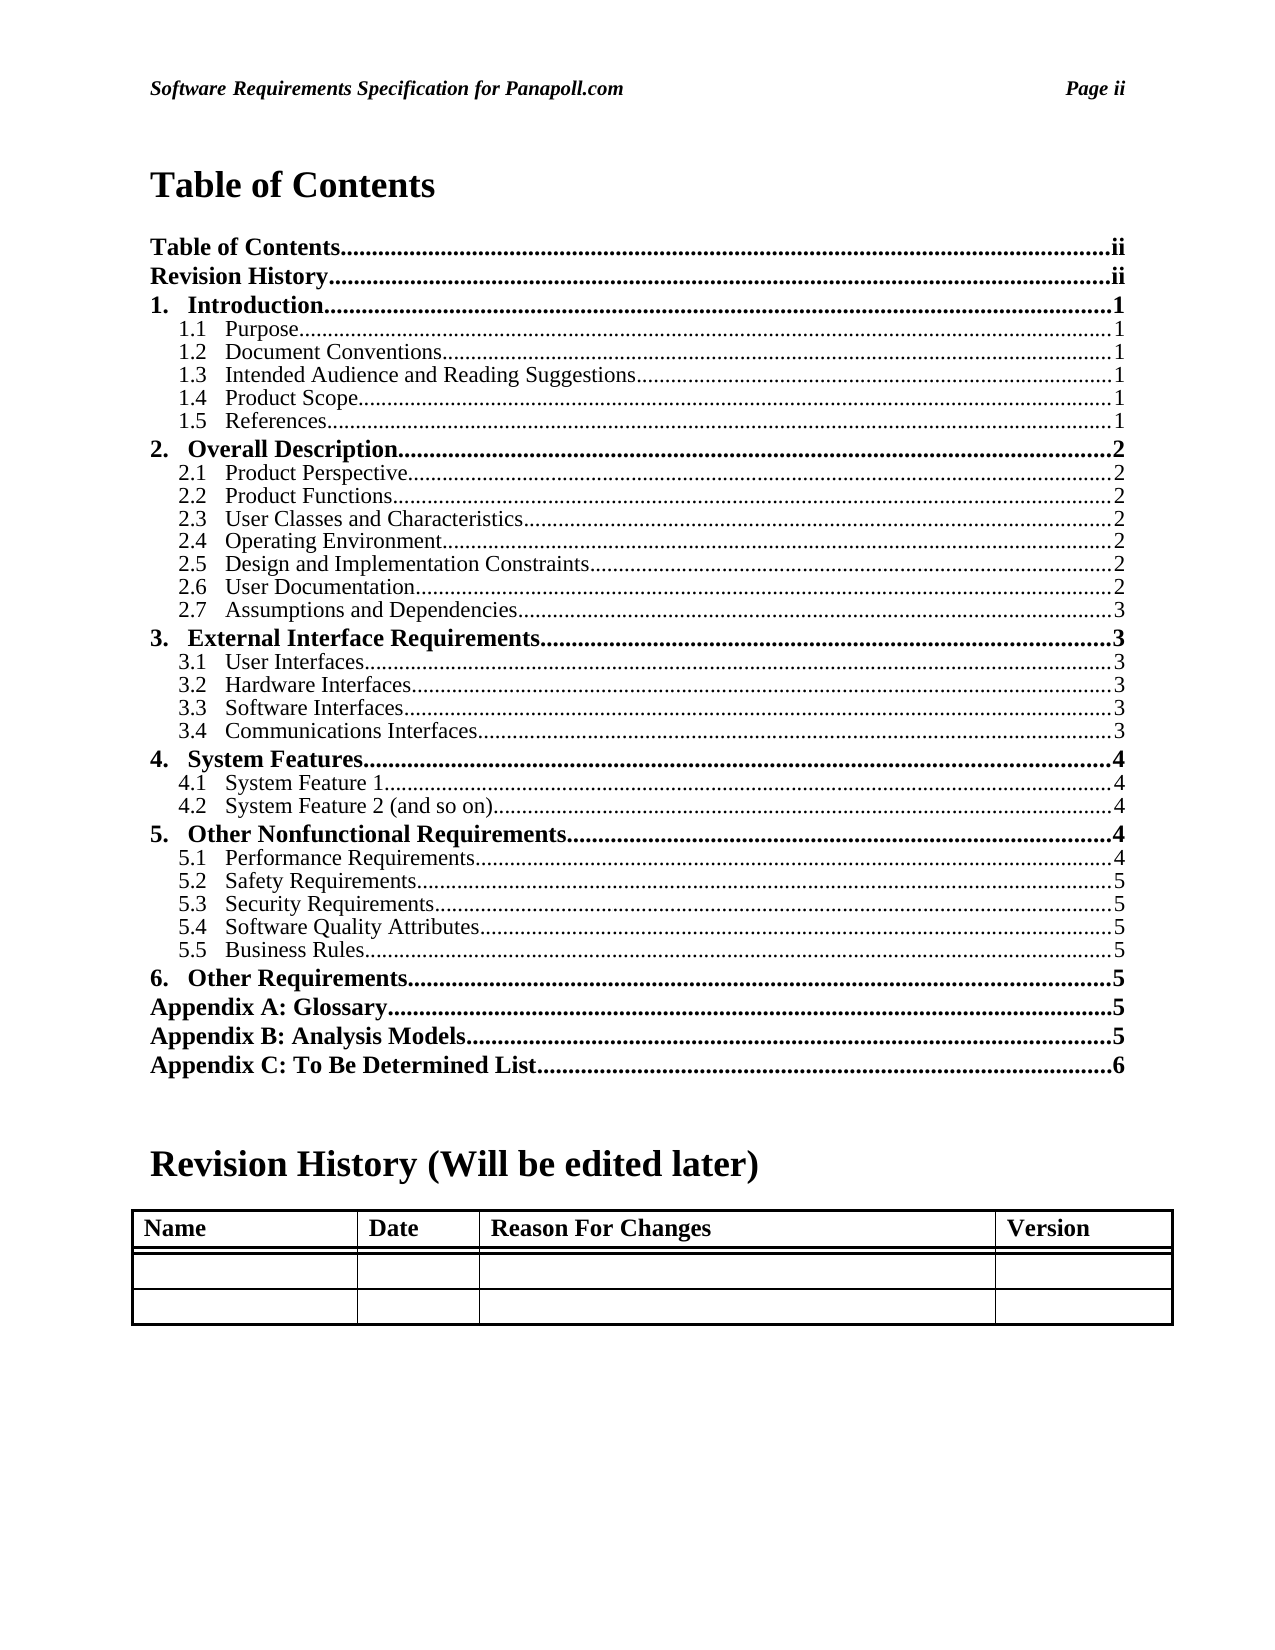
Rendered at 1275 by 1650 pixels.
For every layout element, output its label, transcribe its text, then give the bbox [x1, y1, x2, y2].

text 2. Overall Description 2 [150, 439, 1125, 462]
text 3.4 Communications Interfaces 3 [178, 720, 1125, 743]
table_cell [358, 1290, 479, 1323]
text 1.4 Product Scope 1 [178, 387, 1125, 410]
table_header Version [996, 1212, 1171, 1246]
table_header Name [134, 1212, 357, 1246]
text 3.3 Software Interfaces 3 [178, 697, 1125, 720]
text 3.2 Hardware Interfaces 3 [178, 674, 1125, 697]
text Revision History (Will be edited later) [150, 1141, 1125, 1184]
text 2.2 Product Functions 2 [178, 485, 1125, 508]
text 2.6 User Documentation 2 [178, 576, 1125, 599]
text Table of Contents ii [150, 237, 1125, 260]
text 2.3 User Classes and Characteristics 2 [178, 508, 1125, 531]
table_cell [480, 1255, 995, 1288]
text Revision History ii [150, 266, 1125, 289]
text 4.2 System Feature 2 (and so on) 4 [178, 795, 1125, 818]
text Appendix A: Glossary 5 [150, 997, 1125, 1020]
table_cell [996, 1290, 1171, 1323]
text 2.5 Design and Implementation Constraints 2 [178, 553, 1125, 576]
text 2.7 Assumptions and Dependencies 3 [178, 599, 1125, 622]
text 5.2 Safety Requirements 5 [178, 870, 1125, 893]
text Appendix C: To Be Determined List 6 [150, 1056, 1125, 1078]
text 2.1 Product Perspective 2 [178, 462, 1125, 485]
text 1. Introduction 1 [150, 295, 1125, 318]
text 5.5 Business Rules 5 [178, 939, 1125, 962]
text 1.3 Intended Audience and Reading Suggestions 1 [178, 364, 1125, 387]
text 2.4 Operating Environment 2 [178, 531, 1125, 553]
table_cell [358, 1255, 479, 1288]
text 3. External Interface Requirements 3 [150, 628, 1125, 651]
text 1.5 References 1 [178, 410, 1125, 433]
table_cell [134, 1255, 357, 1288]
text 4. System Features 4 [150, 749, 1125, 772]
table_cell [134, 1290, 357, 1323]
text 1.1 Purpose 1 [178, 318, 1125, 341]
table_header Date [358, 1212, 479, 1246]
text Table of Contents [150, 162, 1125, 206]
table_cell [996, 1255, 1171, 1288]
text 6. Other Requirements 5 [150, 968, 1125, 991]
text 5.1 Performance Requirements 4 [178, 847, 1125, 870]
text 4.1 System Feature 1 4 [178, 772, 1125, 795]
text Appendix B: Analysis Models 5 [150, 1026, 1125, 1049]
table_cell [480, 1290, 995, 1323]
table_header Reason For Changes [480, 1212, 995, 1246]
text 1.2 Document Conventions 1 [178, 341, 1125, 364]
text 3.1 User Interfaces 3 [178, 651, 1125, 674]
text 5.3 Security Requirements 5 [178, 893, 1125, 916]
text 5. Other Nonfunctional Requirements 4 [150, 824, 1125, 847]
text 5.4 Software Quality Attributes 5 [178, 916, 1125, 939]
